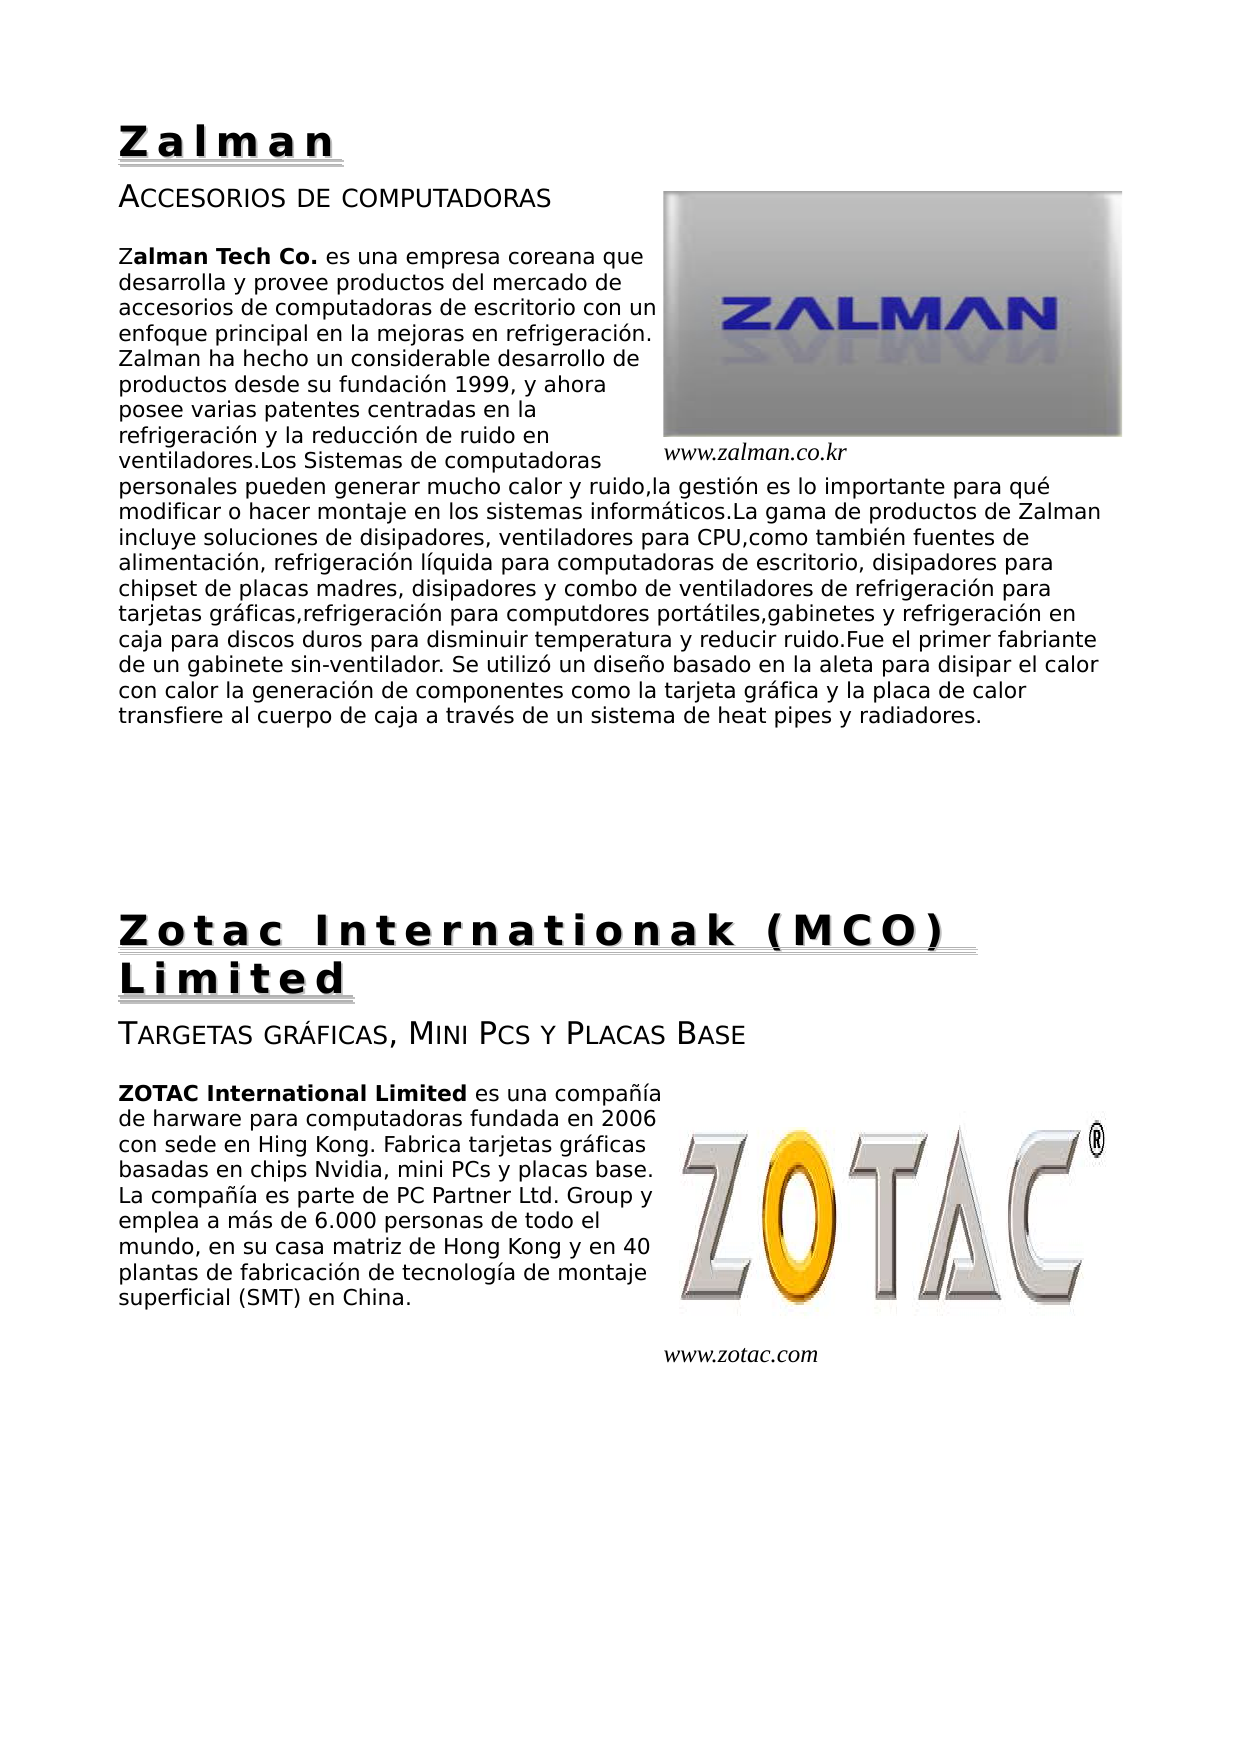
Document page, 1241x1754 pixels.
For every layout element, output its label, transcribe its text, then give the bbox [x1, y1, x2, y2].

picture [663, 1093, 1123, 1340]
text www.zotac.com [663, 1340, 1122, 1368]
text Targetas gráficas, Mini Pcs y Placas Base [118, 1015, 1122, 1052]
picture [663, 191, 1123, 437]
text ZOTAC International Limited es una compañía de harware para computadoras fundada en 2006 con sede en Hing Kong. Fabrica tarjetas gráficas basadas en chips Nvidia, mini PCs y placas base. La compañía es parte de PC Partner Ltd. Group y emplea a más de 6.000 personas de todo el mundo, en su casa matriz de Hong Kong y en 40 plantas de fabricación de tecnología de montaje superficial (SMT) en China. [118, 1081, 1122, 1311]
text Zotac Internationak (MCO) Limited [118, 906, 1122, 1003]
text Zalman Tech Co. es una empresa coreana que desarrolla y provee productos del mercado de accesorios de computadoras de escritorio con un enfoque principal en la mejoras en refrigeración. Zalman ha hecho un considerable desarrollo de productos desde su fundación 1999, y ahora posee varias patentes centradas en la refrigeración y la reducción de ruido en ventiladores.Los Sistemas de computadoras personales pueden generar mucho calor y ruido,la gestión es lo importante para qué modificar o hacer montaje en los sistemas informáticos.La gama de productos de Zalman incluye soluciones de disipadores, ventiladores para CPU,como también fuentes de alimentación, refrigeración líquida para computadoras de escritorio, disipadores para chipset de placas madres, disipadores y combo de ventiladores de refrigeración para tarjetas gráficas,refrigeración para computdores portátiles,gabinetes y refrigeración en caja para discos duros para disminuir temperatura y reducir ruido.Fue el primer fabriante de un gabinete sin-ventilador. Se utilizó un diseño basado en la aleta para disipar el calor con calor la generación de componentes como la tarjeta gráfica y la placa de calor transfiere al cuerpo de caja a través de un sistema de heat pipes y radiadores. [118, 244, 1122, 729]
text www.zalman.co.kr [663, 437, 1122, 465]
text Accesorios de computadoras [118, 178, 1122, 215]
text Zalman [118, 118, 1122, 167]
